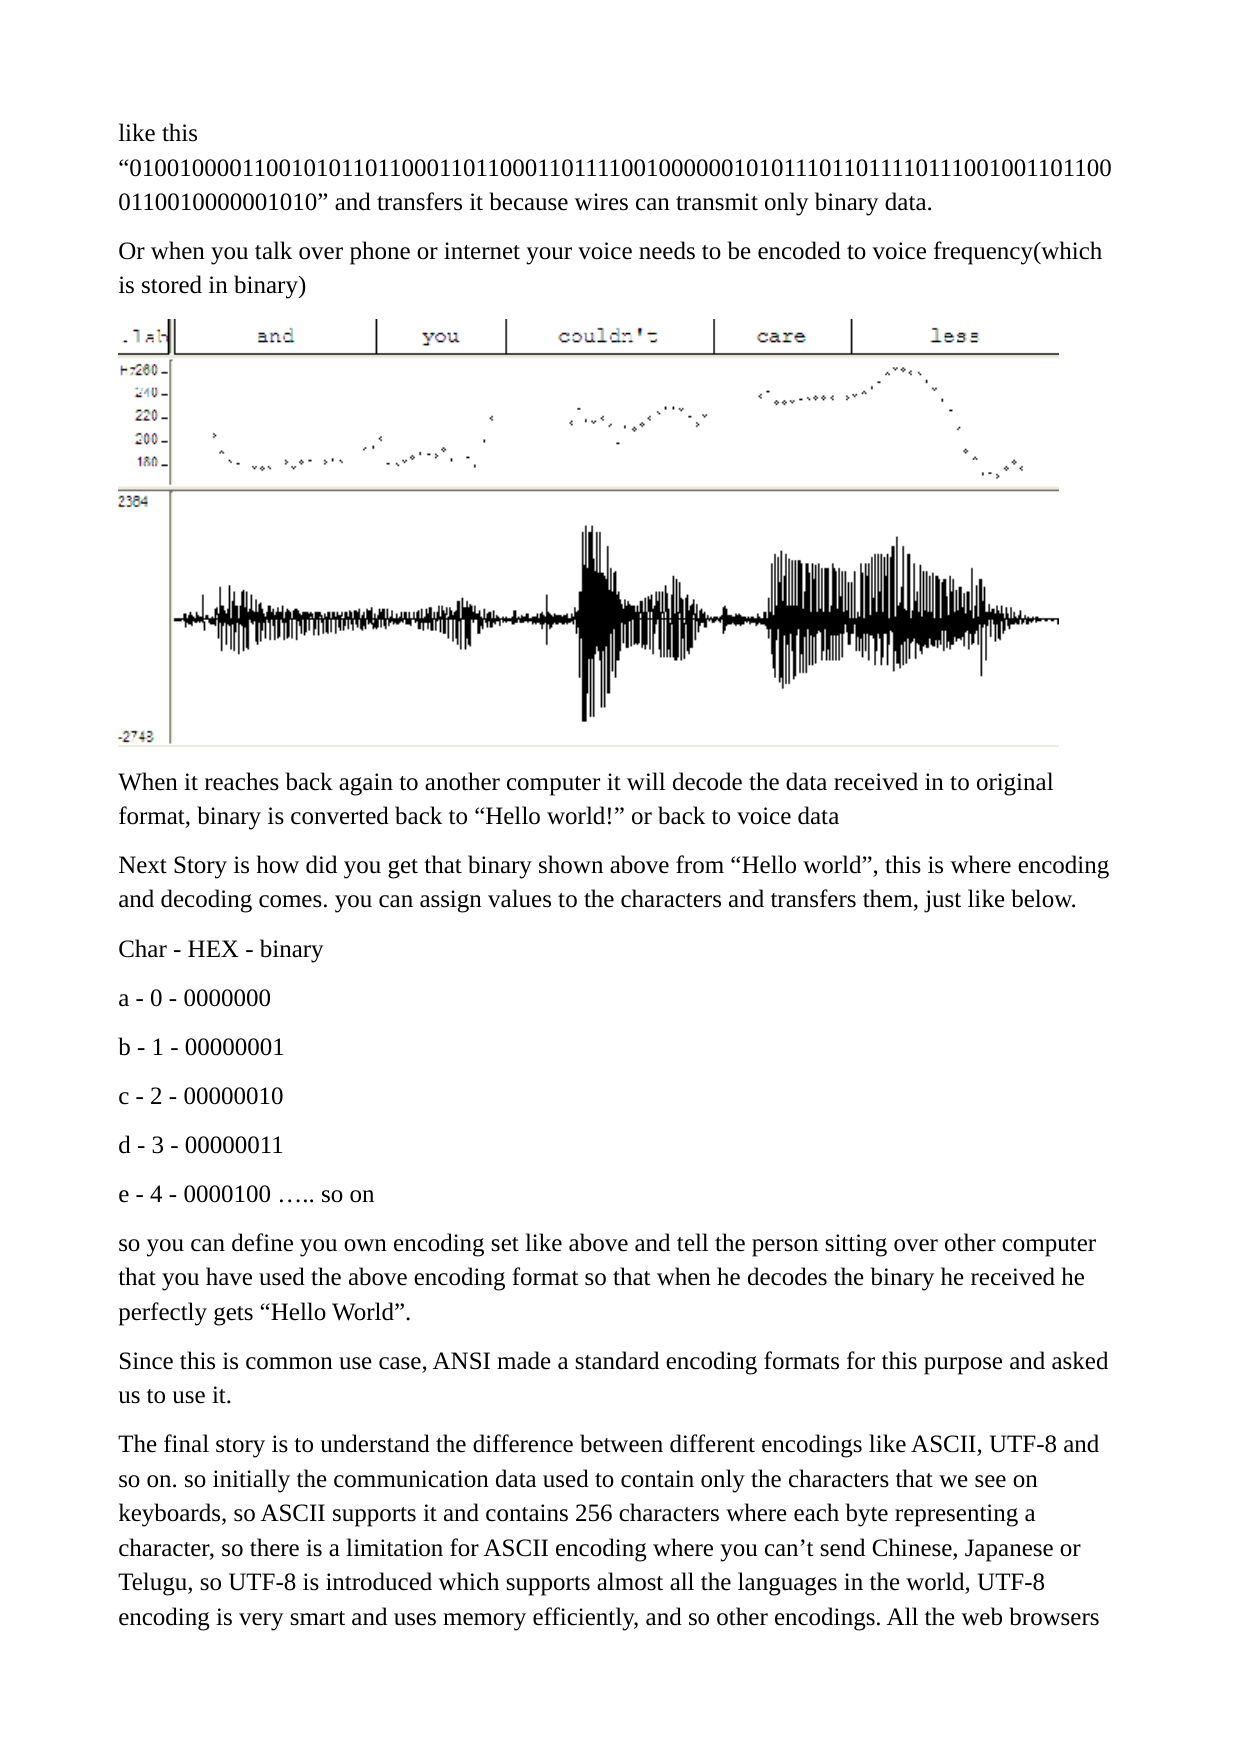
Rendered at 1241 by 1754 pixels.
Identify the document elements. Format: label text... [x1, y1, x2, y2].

text c - 2 - 00000010 [118, 1081, 1122, 1109]
text When it reaches back again to another computer it will decode the data received in to original format, binary is converted back to “Hello world!” or back to voice data [118, 767, 1122, 830]
text Next Story is how did you get that binary shown above from “Hello world”, this is where encoding and decoding comes. you can assign values to the characters and transfers them, just like below. [118, 850, 1122, 913]
text e - 4 - 0000100 ….. so on [118, 1179, 1122, 1208]
text Since this is common use case, ANSI made a standard encoding formats for this purpose and asked us to use it. [118, 1346, 1122, 1409]
text Or when you talk over phone or internet your voice needs to be encoded to voice frequency(which is stored in binary) [118, 236, 1122, 299]
text b - 1 - 00000001 [118, 1032, 1122, 1061]
text a - 0 - 0000000 [118, 983, 1122, 1011]
text Char - HEX - binary [118, 934, 1122, 962]
text d - 3 - 00000011 [118, 1130, 1122, 1159]
picture [118, 319, 1059, 747]
text The final story is to understand the difference between different encodings like ASCII, UTF-8 and so on. so initially the communication data used to contain only the characters that we see on keyboards, so ASCII supports it and contains 256 characters where each byte representing a character, so there is a limitation for ASCII encoding where you can’t send Chinese, Japanese or Telugu, so UTF-8 is introduced which supports almost all the languages in the world, UTF-8 encoding is very smart and uses memory efficiently, and so other encodings. All the web browsers [118, 1429, 1122, 1631]
text like this “010010000110010101101100011011000110111100100000010101110110111101110010011011000110010000001010” and transfers it because wires can transmit only binary data. [118, 118, 1122, 216]
text so you can define you own encoding set like above and tell the person sitting over other computer that you have used the above encoding format so that when he decodes the binary he received he perfectly gets “Hello World”. [118, 1228, 1122, 1326]
